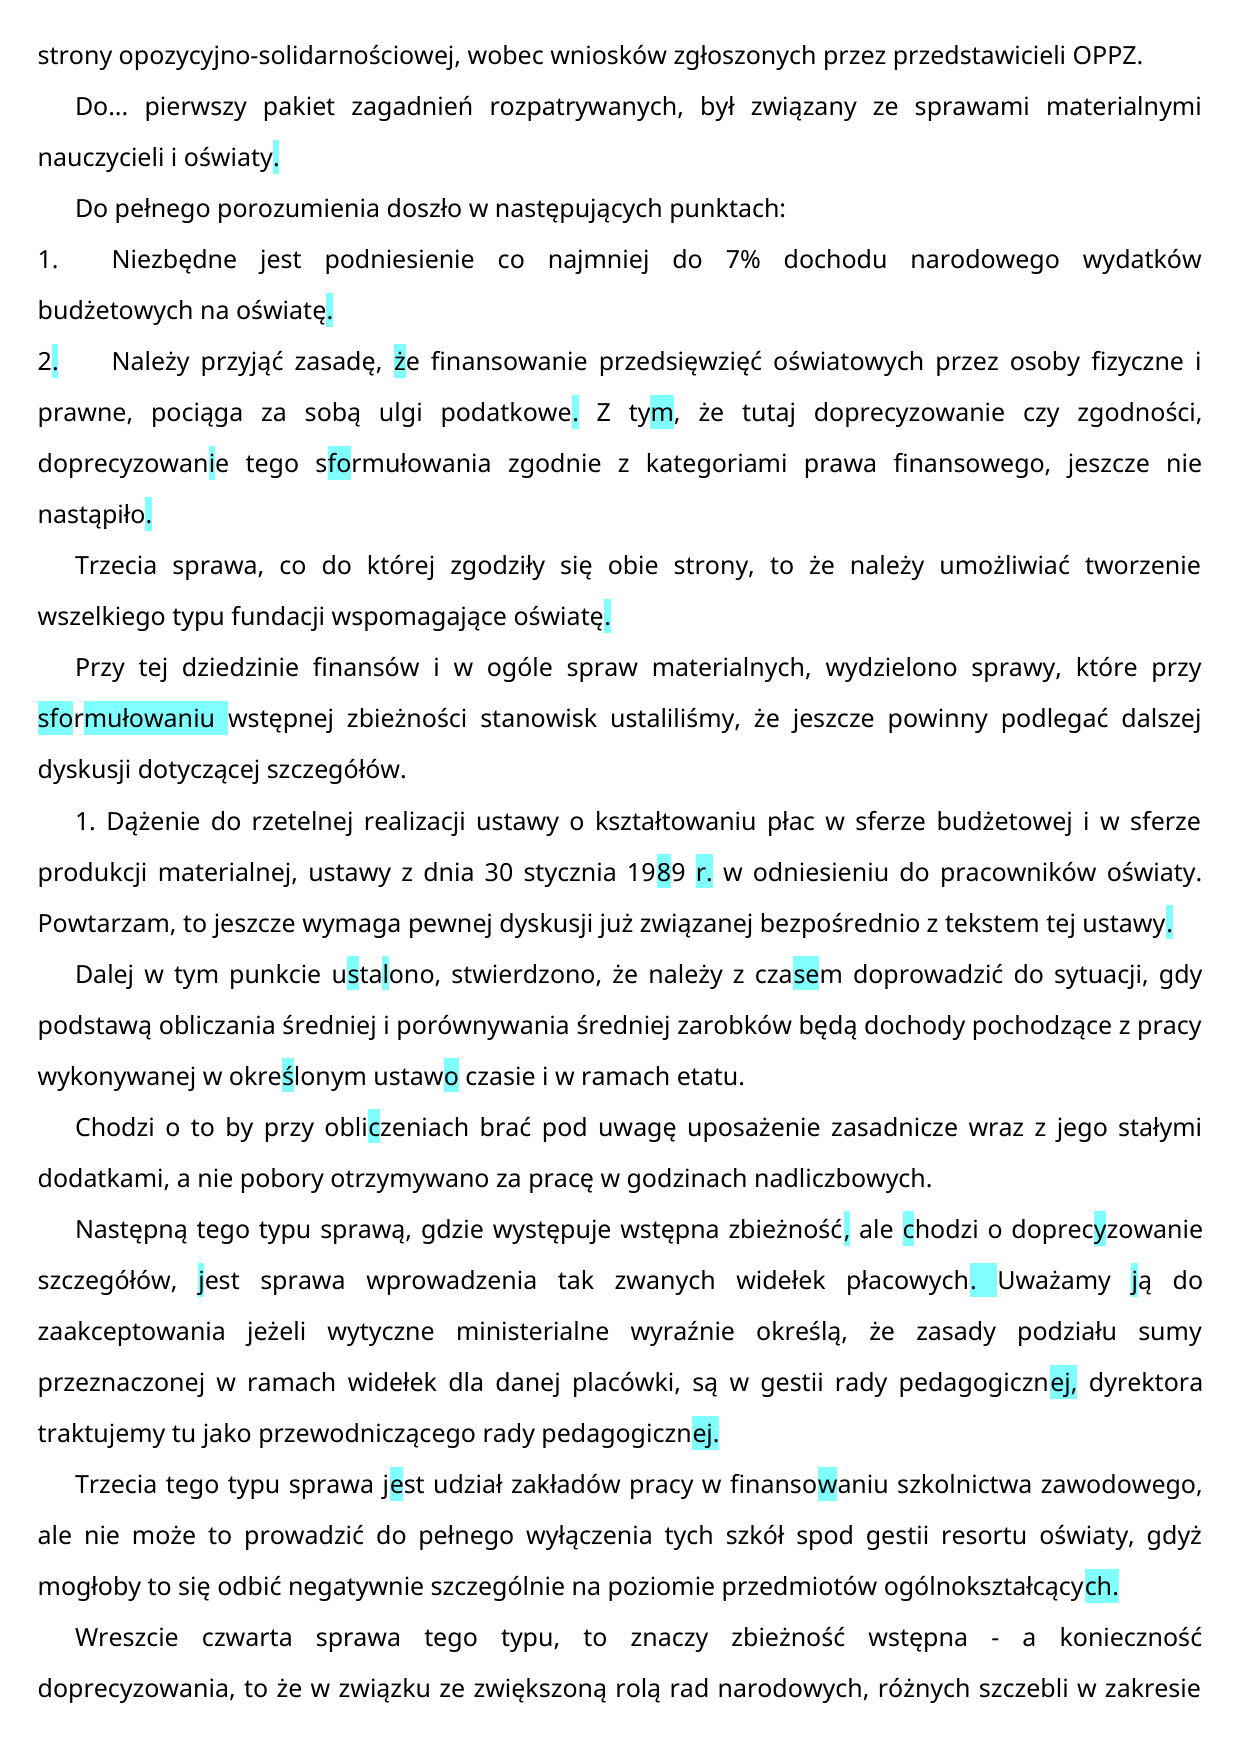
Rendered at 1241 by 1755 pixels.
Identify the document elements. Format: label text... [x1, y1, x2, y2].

text Do... pierwszy pakiet zagadnień rozpatrywanych, był związany ze sprawami materialnymi nauczycieli i oświaty. [37, 88, 1203, 174]
text 1. Niezbędne jest podniesienie co najmniej do 7% dochodu narodowego wydatków budżetowych na oświatę. [37, 242, 1203, 327]
text Do pełnego porozumienia doszło w następujących punktach: [37, 191, 1203, 225]
text Trzecia sprawa, co do której zgodziły się obie strony, to że należy umożliwiać tworzenie wszelkiego typu fundacji wspomagające oświatę. [37, 548, 1203, 633]
text strony opozycyjno-solidarnościowej, wobec wniosków zgłoszonych przez przedstawicieli OPPZ. [37, 37, 1203, 72]
text Wreszcie czwarta sprawa tego typu, to znaczy zbieżność wstępna - a konieczność doprecyzowania, to że w związku ze zwiększoną rolą rad narodowych, różnych szczebli w zakresie [37, 1620, 1203, 1705]
text 1. Dążenie do rzetelnej realizacji ustawy o kształtowaniu płac w sferze budżetowej i w sferze produkcji materialnej, ustawy z dnia 30 stycznia 1989 r. w odniesieniu do pracowników oświaty. Powtarzam, to jeszcze wymaga pewnej dyskusji już związanej bezpośrednio z tekstem tej ustawy. [37, 803, 1203, 939]
text Dalej w tym punkcie ustalono, stwierdzono, że należy z czasem doprowadzić do sytuacji, gdy podstawą obliczania średniej i porównywania średniej zarobków będą dochody pochodzące z pracy wykonywanej w określonym ustawo czasie i w ramach etatu. [37, 956, 1203, 1092]
text 2. Należy przyjąć zasadę, że finansowanie przedsięwzięć oświatowych przez osoby fizyczne i prawne, pociąga za sobą ulgi podatkowe. Z tym, że tutaj doprecyzowanie czy zgodności, doprecyzowanie tego sformułowania zgodnie z kategoriami prawa finansowego, jeszcze nie nastąpiło. [37, 344, 1203, 531]
text Przy tej dziedzinie finansów i w ogóle spraw materialnych, wydzielono sprawy, które przy sformułowaniu wstępnej zbieżności stanowisk ustaliliśmy, że jeszcze powinny podlegać dalszej dyskusji dotyczącej szczegółów. [37, 650, 1203, 786]
text Następną tego typu sprawą, gdzie występuje wstępna zbieżność, ale chodzi o doprecyzowanie szczegółów, jest sprawa wprowadzenia tak zwanych widełek płacowych. Uważamy ją do zaakceptowania jeżeli wytyczne ministerialne wyraźnie określą, że zasady podziału sumy przeznaczonej w ramach widełek dla danej placówki, są w gestii rady pedagogicznej, dyrektora traktujemy tu jako przewodniczącego rady pedagogicznej. [37, 1211, 1203, 1450]
text Trzecia tego typu sprawa jest udział zakładów pracy w finansowaniu szkolnictwa zawodowego, ale nie może to prowadzić do pełnego wyłączenia tych szkół spod gestii resortu oświaty, gdyż mogłoby to się odbić negatywnie szczególnie na poziomie przedmiotów ogólnokształcących. [37, 1467, 1203, 1603]
text Chodzi o to by przy obliczeniach brać pod uwagę uposażenie zasadnicze wraz z jego stałymi dodatkami, a nie pobory otrzymywano za pracę w godzinach nadliczbowych. [37, 1109, 1203, 1194]
